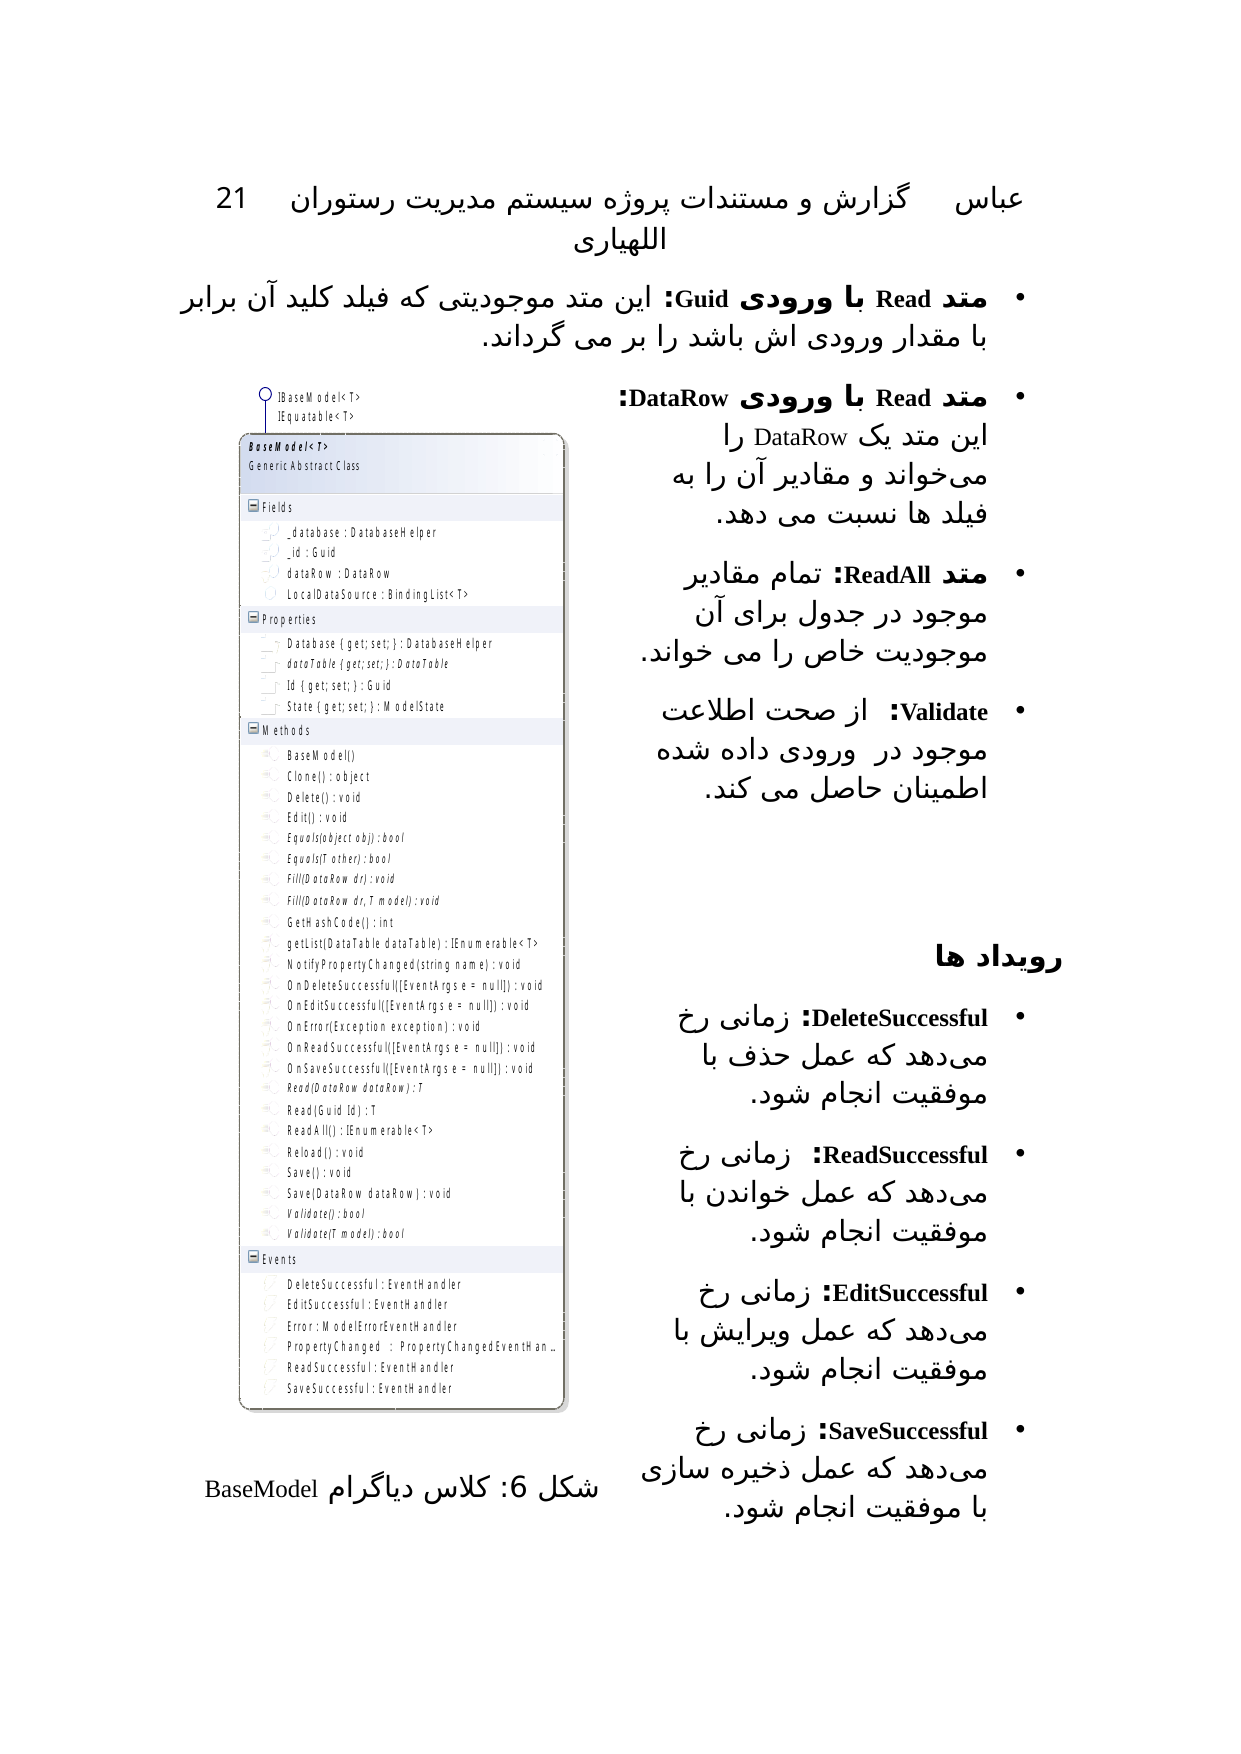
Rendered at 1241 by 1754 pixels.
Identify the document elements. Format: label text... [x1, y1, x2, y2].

list متد Read با ورودی DataRow: این متد یک DataRow را می‌خواند و مقادیر آن را به فیلد ها نسبت می دهد. [616, 379, 1026, 530]
list متد ReadAll: تمام مقادیر موجود در جدول برای آن موجودیت خاص را می خواند. [616, 556, 1026, 668]
list Validate: از صحت اطلاعت موجود در ورودی داده شده اطمینان حاصل می کند. [616, 694, 1026, 806]
list ReadSuccessful: زمانی رخ می‌دهد که عمل خواندن با موفقیت انجام شود. [616, 1137, 1026, 1248]
list EditSuccessful: زمانی رخ می‌دهد که عمل ویرایش با موفقیت انجام شود. [616, 1274, 1026, 1386]
text رویداد ها [616, 939, 1063, 973]
text [177, 939, 188, 973]
list [188, 1504, 616, 1517]
list [188, 364, 616, 377]
list DeleteSuccessful: زمانی رخ می‌دهد که عمل حذف با موفقیت انجام شود. [616, 999, 1026, 1111]
list SaveSuccessful: زمانی رخ می‌دهد که عمل ذخیره سازی با موفقیت انجام شود. [177, 1412, 1026, 1524]
list متد Read با ورودی Guid: این متد موجودیتی که فیلد کلید آن برابر با مقدار ورودی اش باشد را بر می گرداند. [177, 281, 1026, 353]
list شکل 6: کلاس دیاگرام BaseModel [188, 377, 616, 1504]
